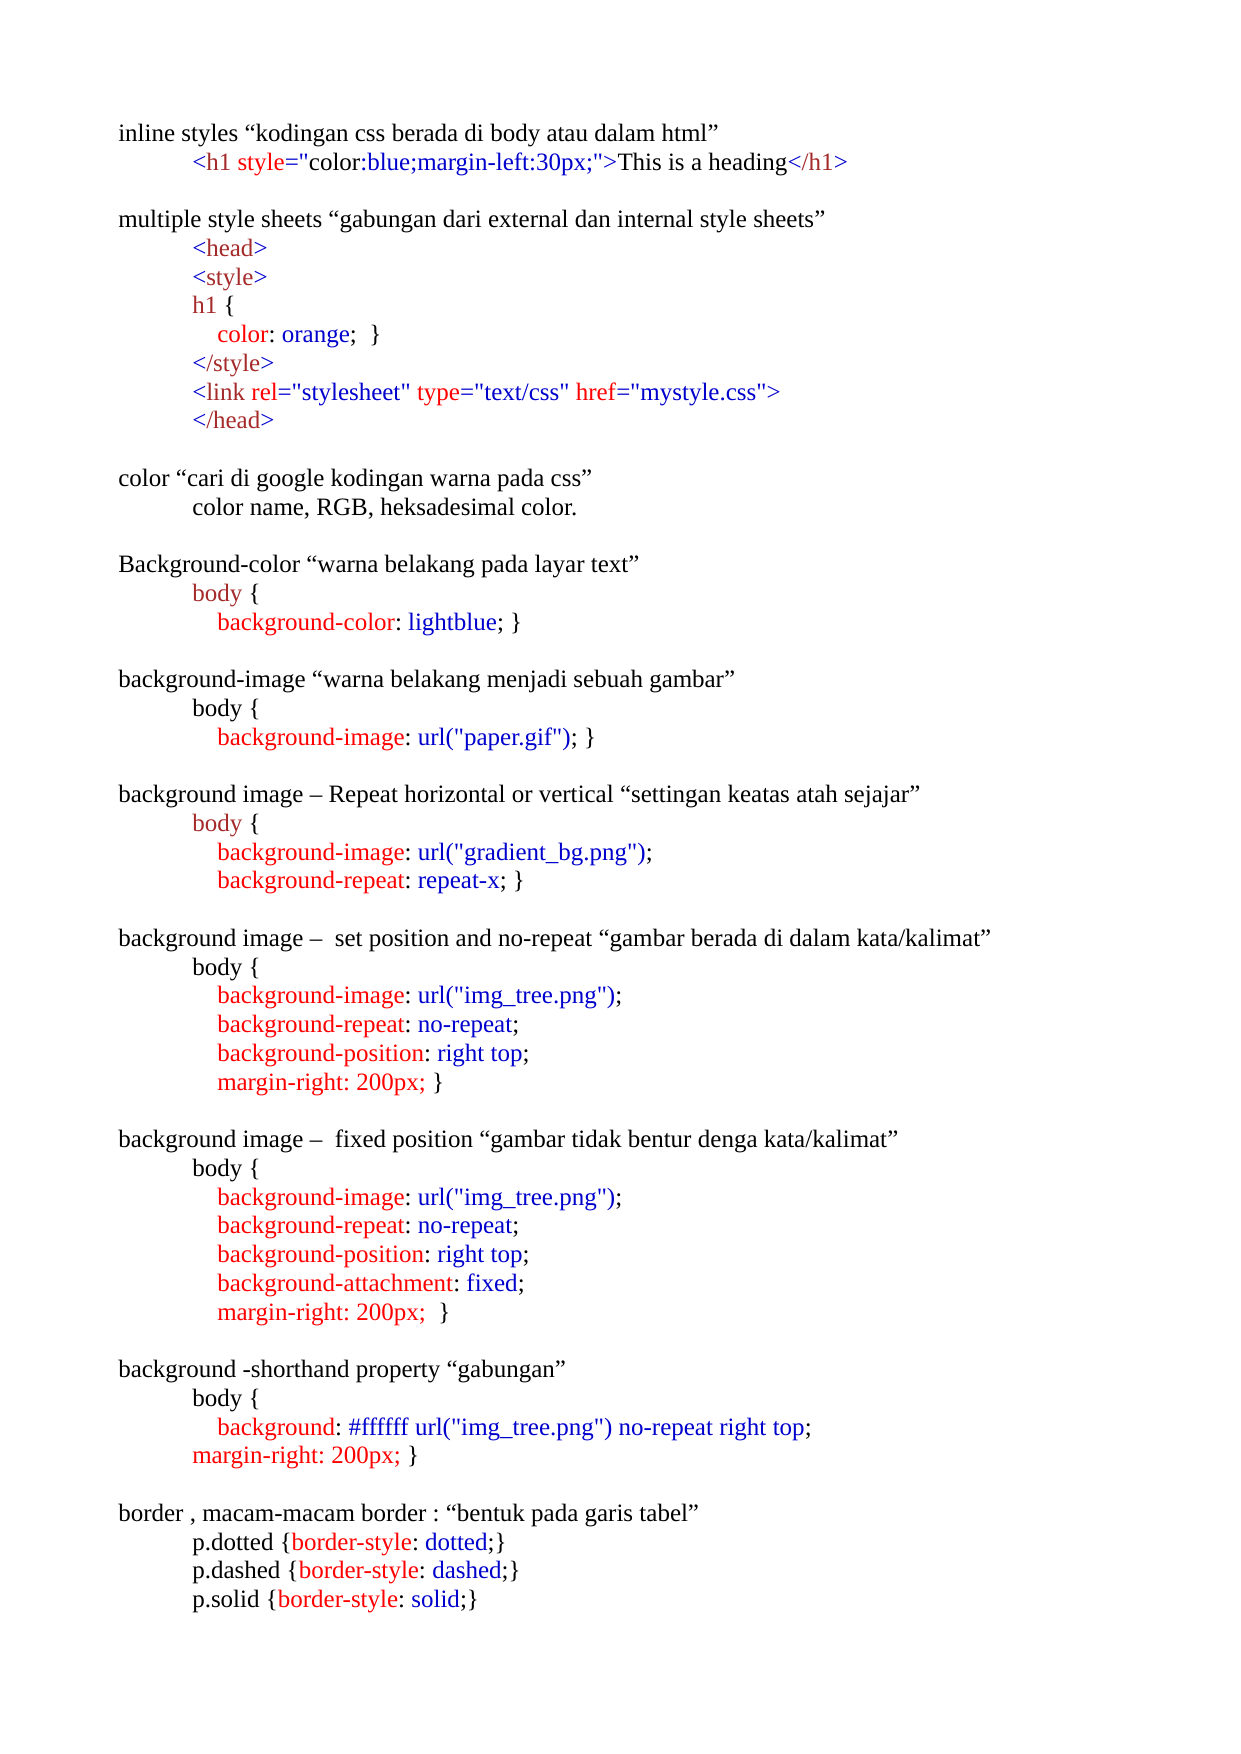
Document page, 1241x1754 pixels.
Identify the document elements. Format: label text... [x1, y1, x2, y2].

text background image – Repeat horizontal or vertical “settingan keatas atah sejajar” [118, 779, 1122, 808]
text <head> <style> h1 { color: orange; } </style> <link rel="stylesheet" type="text/css" href="mystyle.css"> </head> [118, 233, 1122, 434]
text <h1 style="color:blue;margin-left:30px;">This is a heading</h1> [118, 147, 1122, 176]
text body { background-image: url("gradient_bg.png"); background-repeat: repeat-x; } [118, 808, 1122, 894]
text background-image “warna belakang menjadi sebuah gambar” [118, 664, 1122, 693]
text p.dotted {border-style: dotted;} p.dashed {border-style: dashed;} p.solid {border-style: solid;} [118, 1527, 1122, 1613]
text body { background: #ffffff url("img_tree.png") no-repeat right top; [118, 1383, 1122, 1441]
text background image – fixed position “gambar tidak bentur denga kata/kalimat” [118, 1124, 1122, 1153]
text inline styles “kodingan css berada di body atau dalam html” [118, 118, 1122, 147]
text color name, RGB, heksadesimal color. [118, 492, 1122, 521]
text body { background-image: url("paper.gif"); } [118, 693, 1122, 751]
text background image – set position and no-repeat “gambar berada di dalam kata/kalimat” [118, 923, 1122, 952]
text margin-right: 200px; } [118, 1441, 1122, 1469]
text body { background-color: lightblue; } [118, 578, 1122, 636]
text background -shorthand property “gabungan” [118, 1354, 1122, 1383]
text color “cari di google kodingan warna pada css” [118, 463, 1122, 492]
text margin-right: 200px; } [118, 1067, 1122, 1096]
text border , macam-macam border : “bentuk pada garis tabel” [118, 1498, 1122, 1527]
text body { background-image: url("img_tree.png"); background-repeat: no-repeat; background-position: right top; [118, 952, 1122, 1067]
text Background-color “warna belakang pada layar text” [118, 549, 1122, 578]
text multiple style sheets “gabungan dari external dan internal style sheets” [118, 204, 1122, 233]
text body { background-image: url("img_tree.png"); background-repeat: no-repeat; background-position: right top; background-attachment: fixed; margin-right: 200px; } [118, 1153, 1122, 1326]
